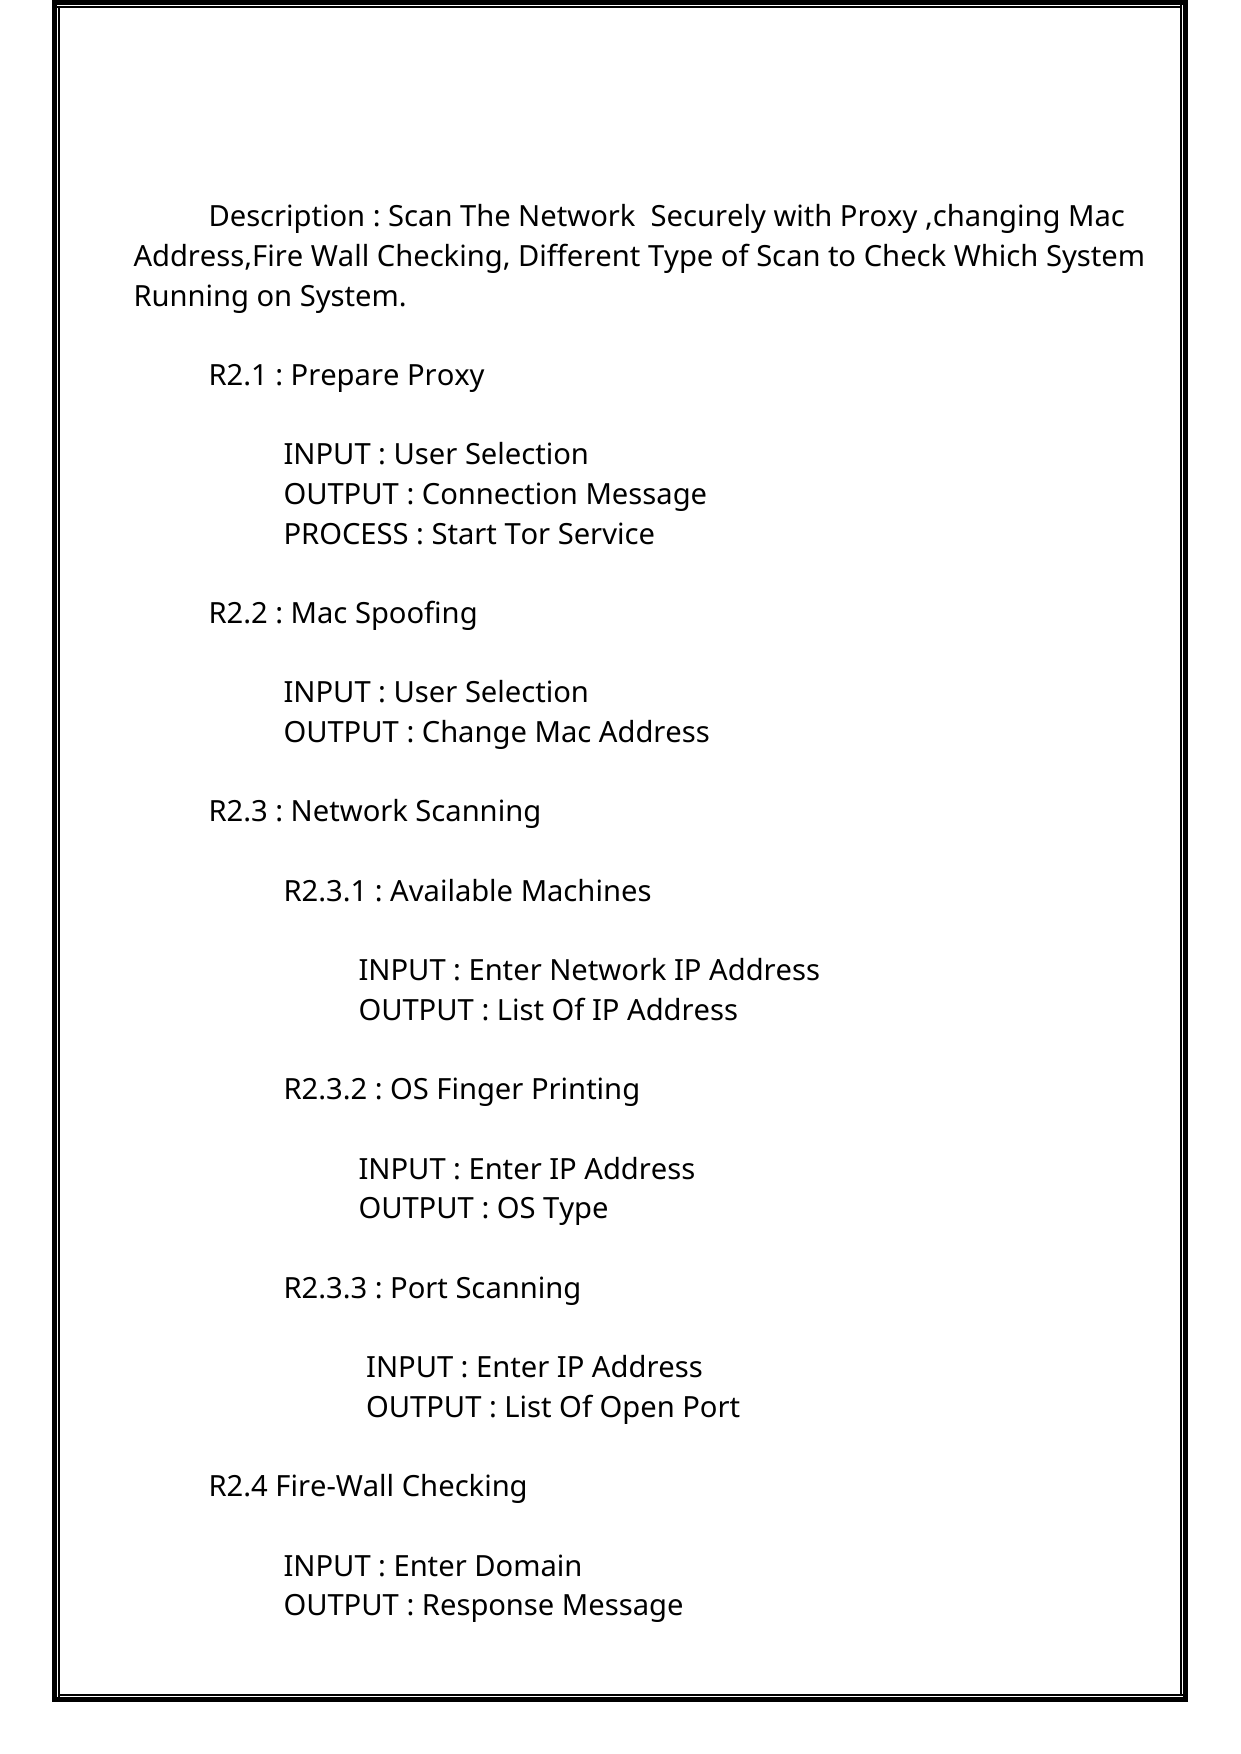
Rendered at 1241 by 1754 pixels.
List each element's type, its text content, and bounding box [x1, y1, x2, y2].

text OUTPUT : Response Message [133, 1584, 1176, 1624]
text OUTPUT : Connection Message [133, 473, 1176, 513]
text OUTPUT : List Of Open Port [133, 1386, 1176, 1426]
text INPUT : Enter IP Address [133, 1346, 1176, 1386]
text INPUT : User Selection [133, 433, 1176, 473]
text INPUT : Enter Network IP Address [133, 949, 1176, 989]
text Description : Scan The Network Securely with Proxy ,changing Mac Address,Fire Wall Checking, Different Type of Scan to Check Which System Running on System. [133, 195, 1176, 314]
text R2.4 Fire-Wall Checking [133, 1465, 1176, 1505]
text R2.3.3 : Port Scanning [133, 1267, 1176, 1307]
text PROCESS : Start Tor Service [133, 513, 1176, 553]
text R2.3.1 : Available Machines [133, 870, 1176, 910]
text INPUT : Enter IP Address [133, 1148, 1176, 1188]
text R2.3 : Network Scanning [133, 791, 1176, 830]
text OUTPUT : Change Mac Address [133, 711, 1176, 751]
text INPUT : User Selection [133, 672, 1176, 711]
text OUTPUT : List Of IP Address [133, 989, 1176, 1029]
text R2.3.2 : OS Finger Printing [133, 1068, 1176, 1108]
text R2.2 : Mac Spoofing [133, 592, 1176, 632]
text R2.1 : Prepare Proxy [133, 354, 1176, 394]
text OUTPUT : OS Type [133, 1188, 1176, 1227]
text INPUT : Enter Domain [133, 1545, 1176, 1584]
